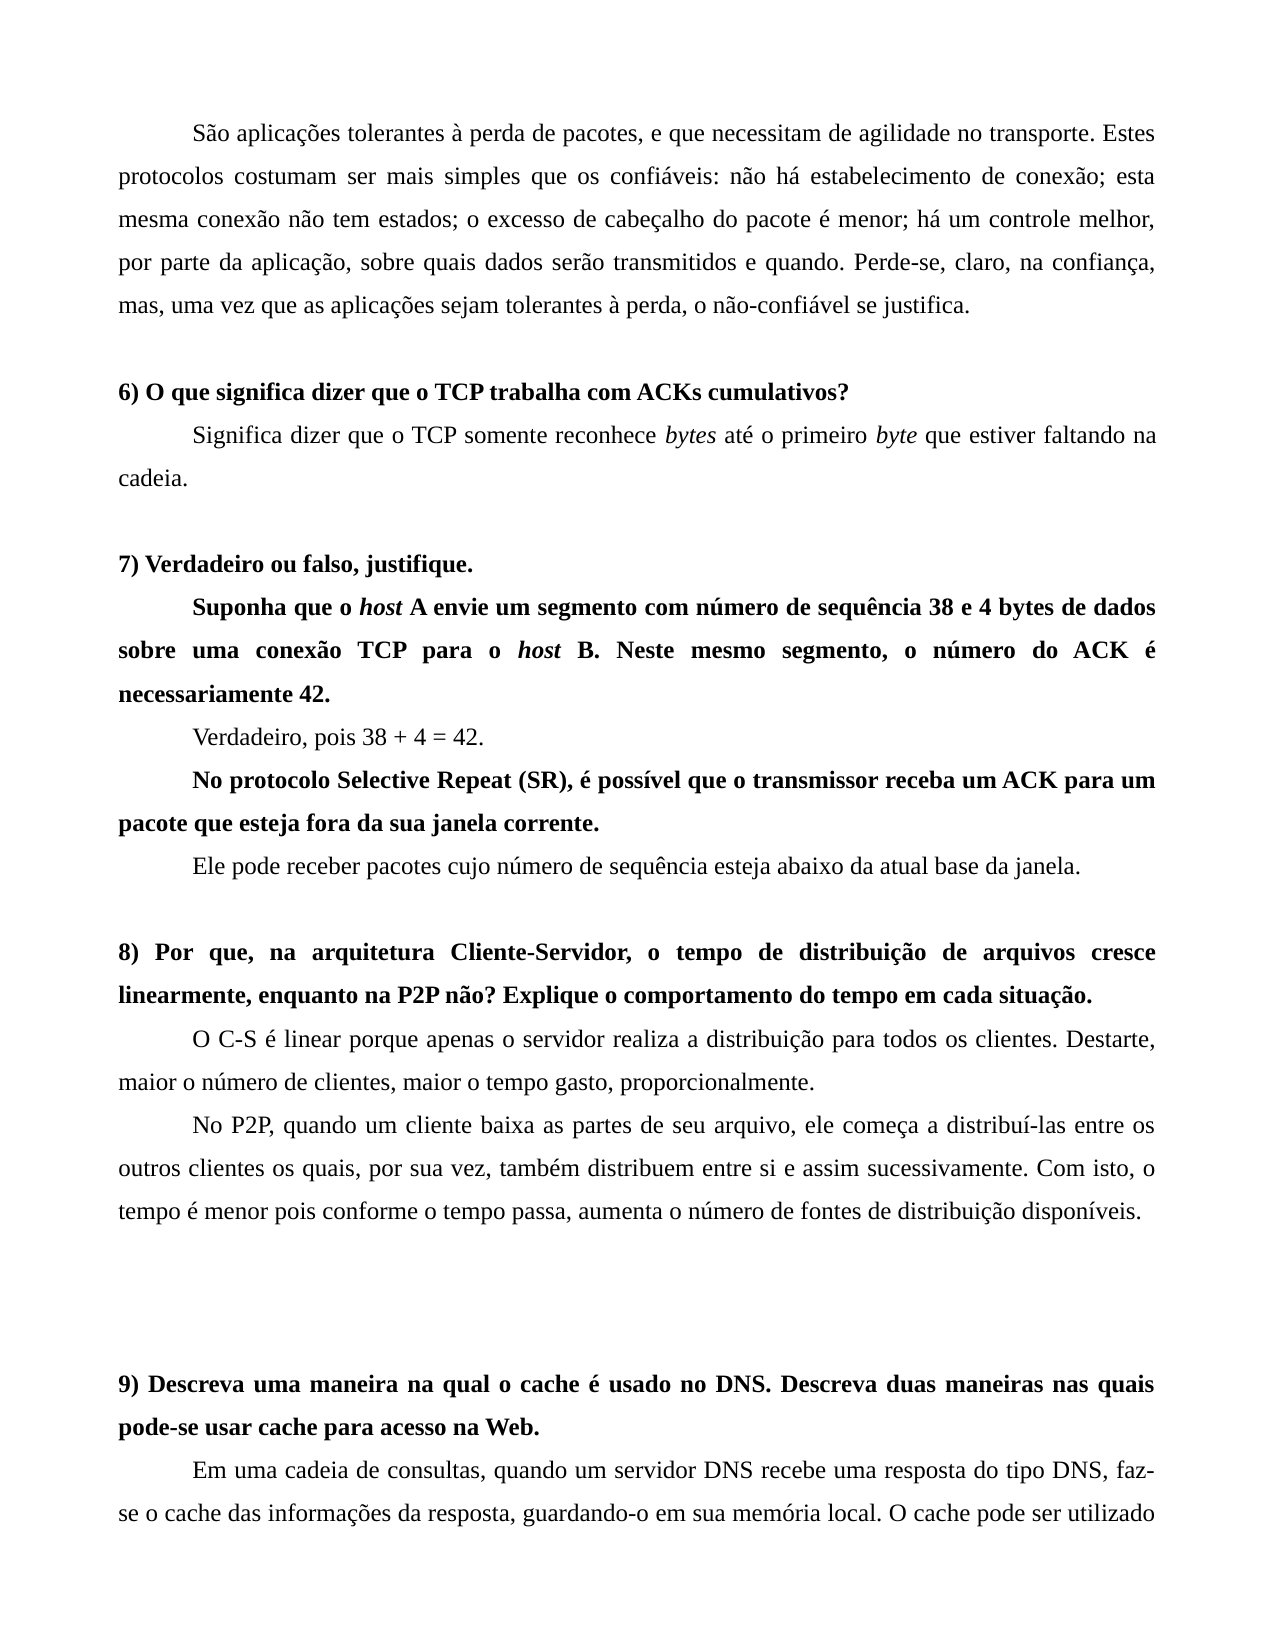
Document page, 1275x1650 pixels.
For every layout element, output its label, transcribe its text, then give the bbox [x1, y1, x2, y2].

text Suponha que o host A envie um segmento com número de sequência 38 e 4 bytes de dados sobre uma conexão TCP para o host B. Neste mesmo segmento, o número do ACK é necessariamente 42. [118, 592, 1157, 707]
text Ele pode receber pacotes cujo número de sequência esteja abaixo da atual base da janela. [118, 851, 1157, 880]
text No protocolo Selective Repeat (SR), é possível que o transmissor receba um ACK para um pacote que esteja fora da sua janela corrente. [118, 765, 1157, 837]
text Em uma cadeia de consultas, quando um servidor DNS recebe uma resposta do tipo DNS, faz-se o cache das informações da resposta, guardando-o em sua memória local. O cache pode ser utilizado [118, 1455, 1157, 1527]
text 8) Por que, na arquitetura Cliente-Servidor, o tempo de distribuição de arquivos cresce linearmente, enquanto na P2P não? Explique o comportamento do tempo em cada situação. [118, 937, 1157, 1009]
text 9) Descreva uma maneira na qual o cache é usado no DNS. Descreva duas maneiras nas quais pode-se usar cache para acesso na Web. [118, 1369, 1157, 1441]
text No P2P, quando um cliente baixa as partes de seu arquivo, ele começa a distribuí-las entre os outros clientes os quais, por sua vez, também distribuem entre si e assim sucessivamente. Com isto, o tempo é menor pois conforme o tempo passa, aumenta o número de fontes de distribuição disponíveis. [118, 1110, 1157, 1225]
text Significa dizer que o TCP somente reconhece bytes até o primeiro byte que estiver faltando na cadeia. [118, 420, 1157, 492]
text O C-S é linear porque apenas o servidor realiza a distribuição para todos os clientes. Destarte, maior o número de clientes, maior o tempo gasto, proporcionalmente. [118, 1024, 1157, 1096]
text Verdadeiro, pois 38 + 4 = 42. [118, 722, 1157, 751]
text 7) Verdadeiro ou falso, justifique. [118, 549, 1157, 578]
text São aplicações tolerantes à perda de pacotes, e que necessitam de agilidade no transporte. Estes protocolos costumam ser mais simples que os confiáveis: não há estabelecimento de conexão; esta mesma conexão não tem estados; o excesso de cabeçalho do pacote é menor; há um controle melhor, por parte da aplicação, sobre quais dados serão transmitidos e quando. Perde-se, claro, na confiança, mas, uma vez que as aplicações sejam tolerantes à perda, o não-confiável se justifica. [118, 118, 1157, 319]
text 6) O que significa dizer que o TCP trabalha com ACKs cumulativos? [118, 377, 1157, 406]
